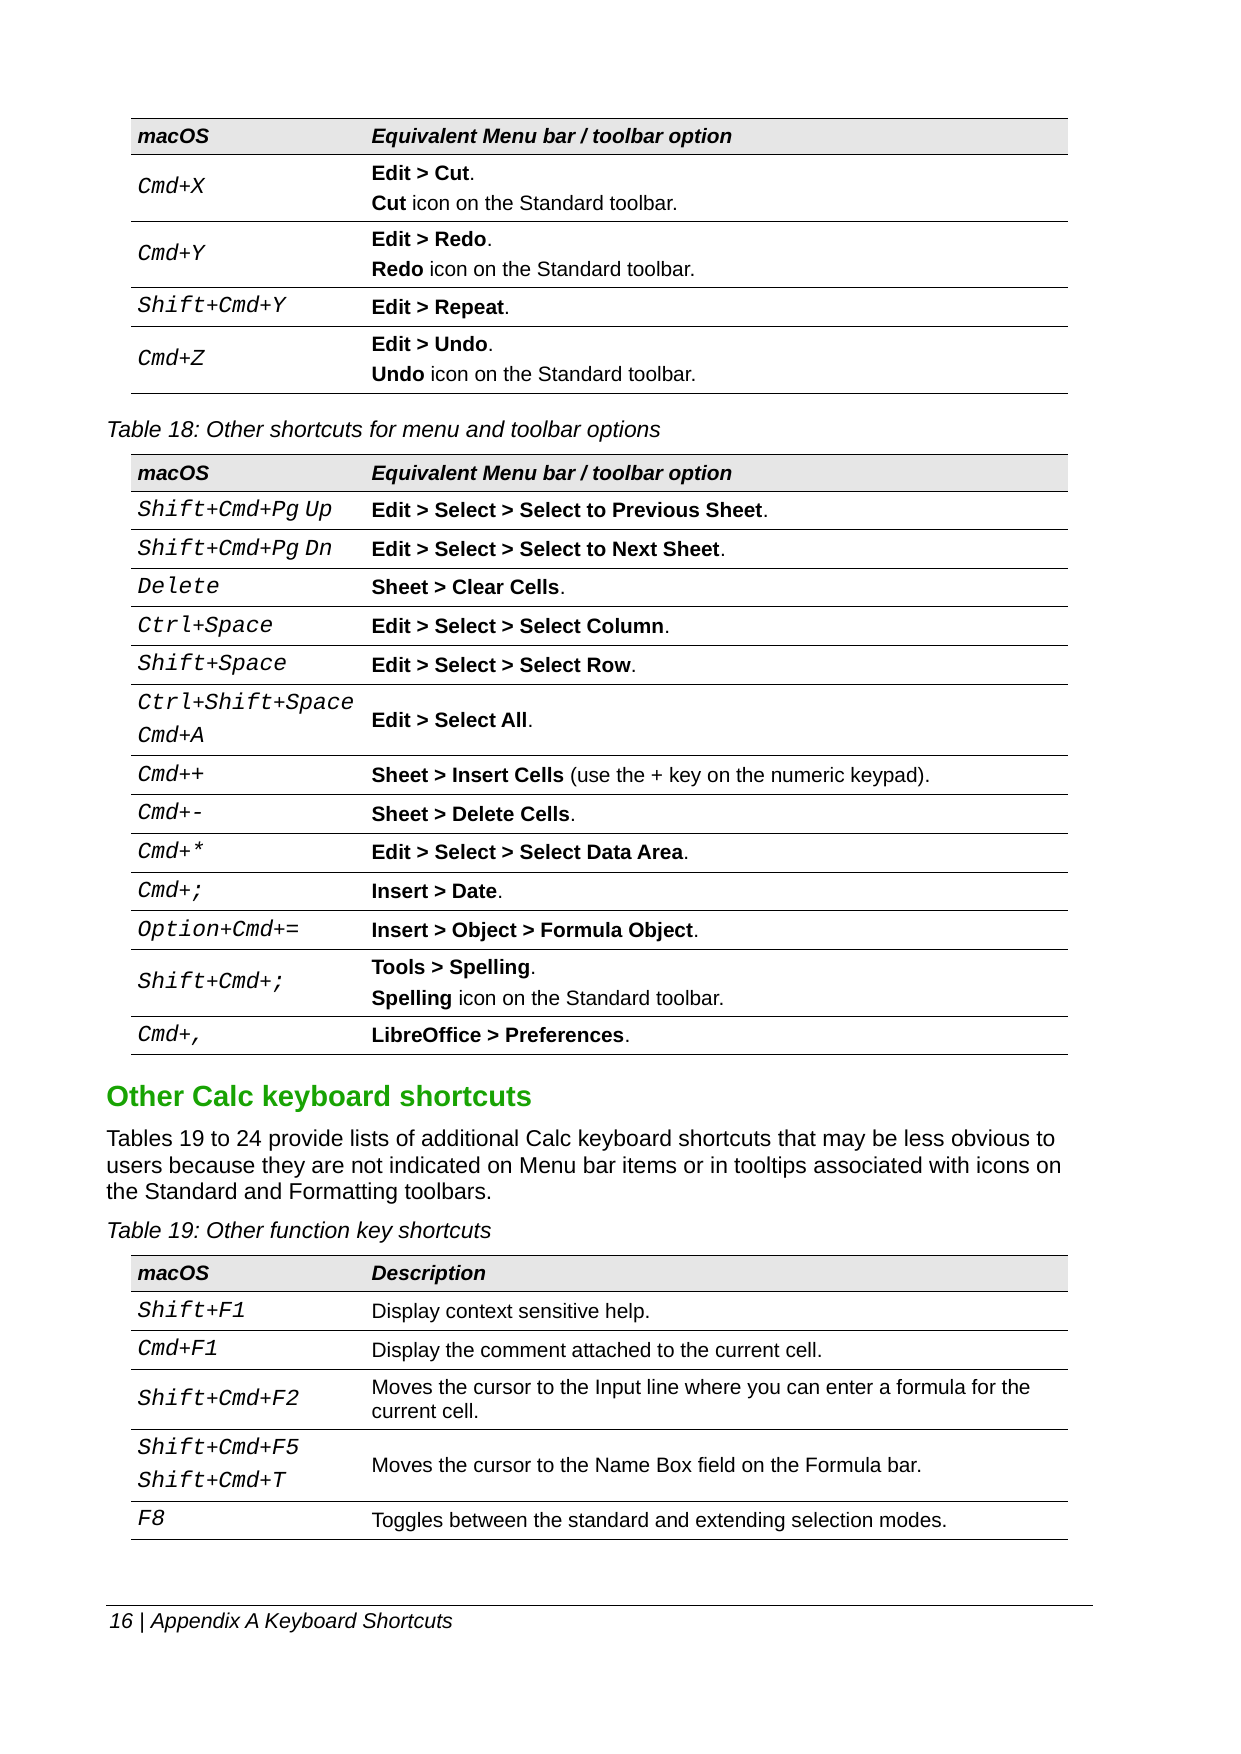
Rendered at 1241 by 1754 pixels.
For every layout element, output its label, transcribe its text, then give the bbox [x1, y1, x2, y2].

text Table 18: Other shortcuts for menu and toolbar options [106, 416, 1093, 443]
table_cell Edit > Redo. Redo icon on the Standard toolbar. [365, 222, 1068, 287]
table_cell Cmd+* [131, 834, 365, 872]
table_cell Edit > Undo. Undo icon on the Standard toolbar. [365, 327, 1068, 392]
table_cell Display the comment attached to the current cell. [365, 1331, 1068, 1369]
table_cell Sheet > Insert Cells (use the + key on the numeric keypad). [365, 756, 1068, 794]
table_cell Ctrl+Space [131, 607, 365, 645]
table_cell Shift+Cmd+Pg Dn [131, 530, 365, 568]
table_header Equivalent Menu bar / toolbar option [365, 455, 1068, 491]
subtitle Other Calc keyboard shortcuts [106, 1079, 1093, 1113]
table_cell Display context sensitive help. [365, 1292, 1068, 1330]
text Tables 19 to 24 provide lists of additional Calc keyboard shortcuts that may be less obvious to users because they are not indicated on Menu bar items or in tooltips associated with icons on the Standard and Formatting toolbars. [106, 1125, 1093, 1204]
table_cell Cmd+; [131, 873, 365, 910]
table_cell Cmd+X [131, 155, 365, 221]
table_cell Edit > Select All. [365, 685, 1068, 755]
table_header macOS [131, 455, 365, 491]
table_cell Shift+Cmd+Y [131, 288, 365, 326]
table_cell Moves the cursor to the Input line where you can enter a formula for the current cell. [365, 1370, 1068, 1429]
table_cell Edit > Cut. Cut icon on the Standard toolbar. [365, 155, 1068, 221]
table_header macOS [131, 1256, 365, 1291]
table_cell Shift+F1 [131, 1292, 365, 1330]
table_cell Sheet > Delete Cells. [365, 795, 1068, 833]
table_cell Toggles between the standard and extending selection modes. [365, 1502, 1068, 1539]
text Table 19: Other function key shortcuts [106, 1217, 1093, 1243]
table_cell Sheet > Clear Cells. [365, 569, 1068, 606]
table_cell Cmd+- [131, 795, 365, 833]
table_cell Cmd+, [131, 1017, 365, 1054]
table_cell Edit > Repeat. [365, 288, 1068, 326]
table_cell Insert > Date. [365, 873, 1068, 910]
table_cell Edit > Select > Select to Next Sheet. [365, 530, 1068, 568]
table_cell F8 [131, 1502, 365, 1539]
table_header macOS [131, 119, 365, 154]
table_cell Shift+Cmd+; [131, 950, 365, 1016]
table_cell Shift+Cmd+F5 Shift+Cmd+T [131, 1430, 365, 1501]
table_cell Option+Cmd+= [131, 911, 365, 949]
table_cell Moves the cursor to the Name Box field on the Formula bar. [365, 1430, 1068, 1501]
table_cell Delete [131, 569, 365, 606]
table_cell Cmd++ [131, 756, 365, 794]
table_cell Ctrl+Shift+Space Cmd+A [131, 685, 365, 755]
table_cell Shift+Cmd+F2 [131, 1370, 365, 1429]
table_cell Cmd+Y [131, 222, 365, 287]
table_cell Shift+Space [131, 646, 365, 684]
table_cell Insert > Object > Formula Object. [365, 911, 1068, 949]
table_cell Shift+Cmd+Pg Up [131, 492, 365, 529]
table_cell Edit > Select > Select Row. [365, 646, 1068, 684]
table_cell Cmd+F1 [131, 1331, 365, 1369]
table_cell Edit > Select > Select Column. [365, 607, 1068, 645]
table_header Equivalent Menu bar / toolbar option [365, 119, 1068, 154]
table_header Description [365, 1256, 1068, 1291]
table_cell Cmd+Z [131, 327, 365, 392]
table_cell Tools > Spelling. Spelling icon on the Standard toolbar. [365, 950, 1068, 1016]
table_cell Edit > Select > Select Data Area. [365, 834, 1068, 872]
table_cell LibreOffice > Preferences. [365, 1017, 1068, 1054]
table_cell Edit > Select > Select to Previous Sheet. [365, 492, 1068, 529]
